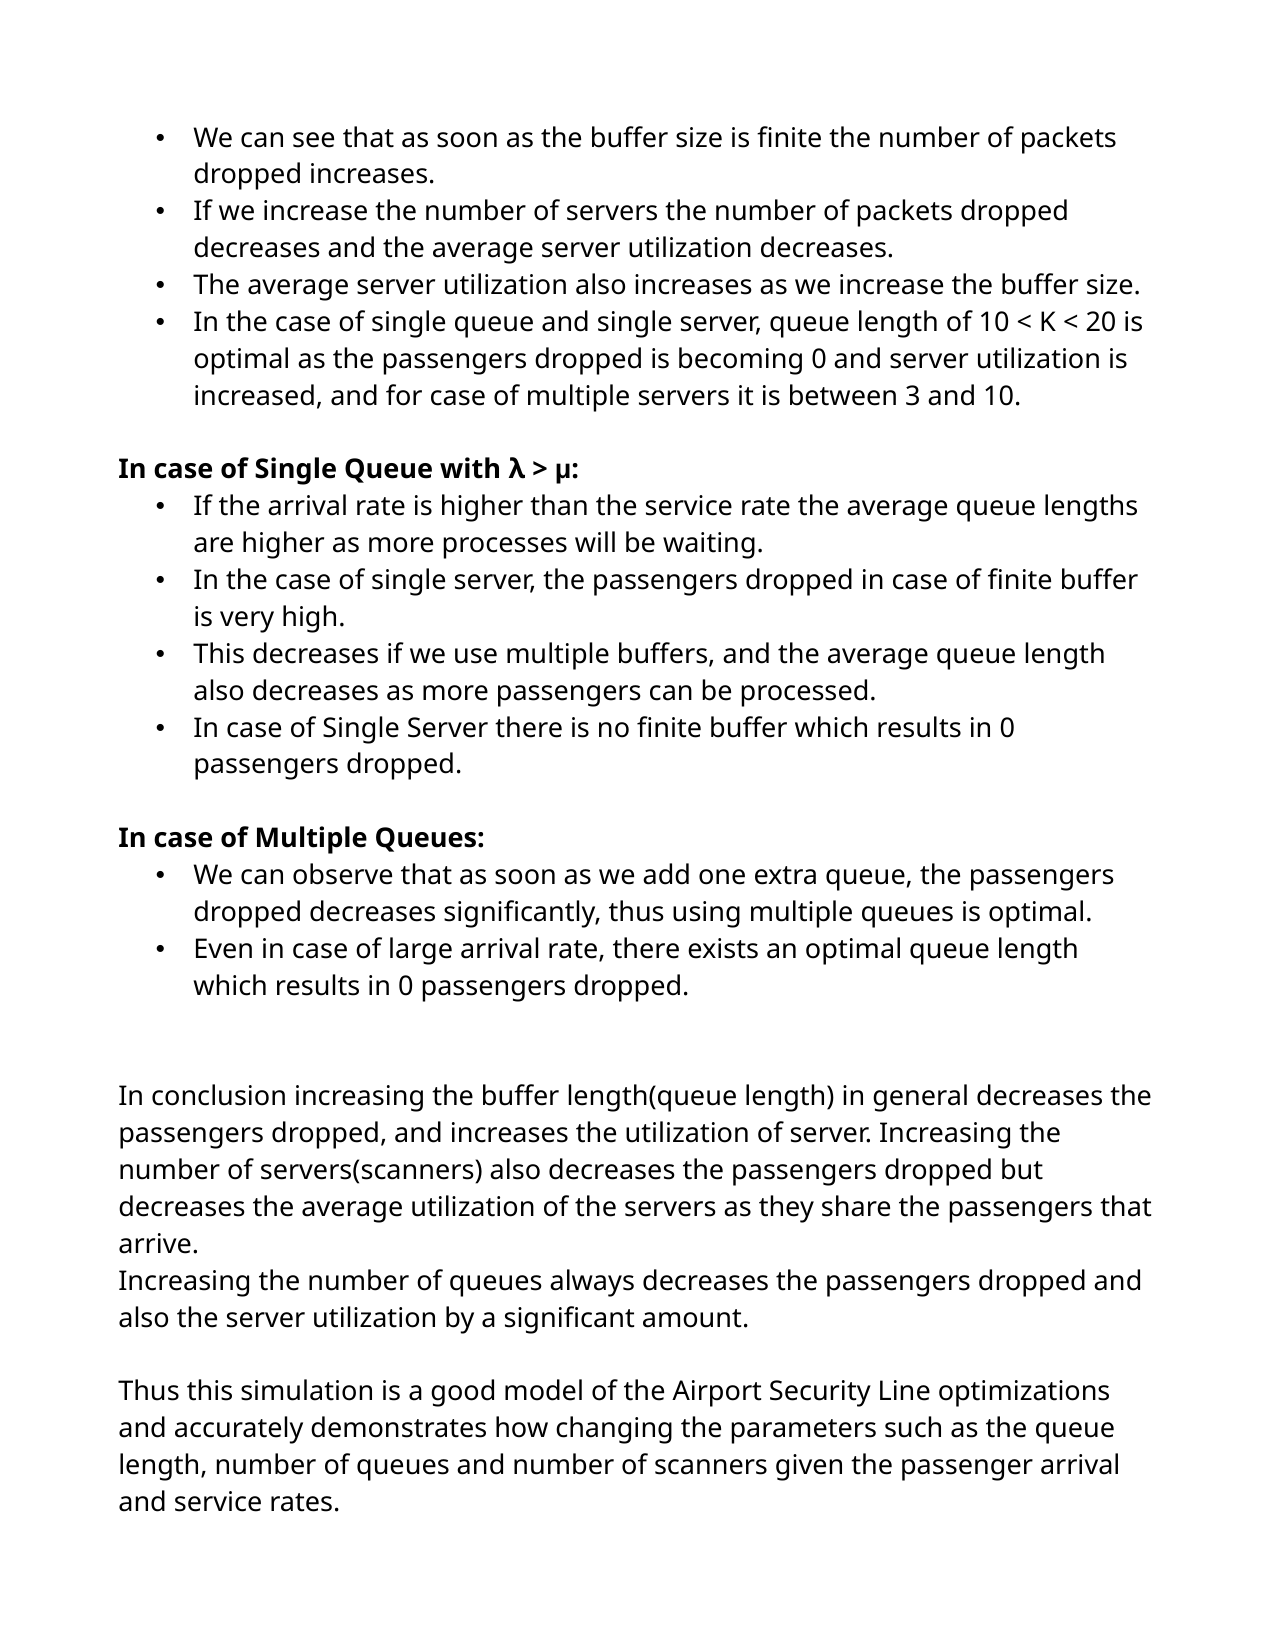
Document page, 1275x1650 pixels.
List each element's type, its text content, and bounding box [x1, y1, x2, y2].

list In case of Single Server there is no finite buffer which results in 0 passengers dropped. [156, 708, 1157, 782]
list We can observe that as soon as we add one extra queue, the passengers dropped decreases significantly, thus using multiple queues is optimal. [156, 856, 1157, 929]
list In the case of single queue and single server, queue length of 10 < K < 20 is optimal as the passengers dropped is becoming 0 and server utilization is increased, and for case of multiple servers it is between 3 and 10. [156, 302, 1157, 413]
text Thus this simulation is a good model of the Airport Security Line optimizations and accurately demonstrates how changing the parameters such as the queue length, number of queues and number of scanners given the passenger arrival and service rates. [118, 1372, 1157, 1519]
text In conclusion increasing the buffer length(queue length) in general decreases the passengers dropped, and increases the utilization of server. Increasing the number of servers(scanners) also decreases the passengers dropped but decreases the average utilization of the servers as they share the passengers that arrive. [118, 1077, 1157, 1261]
list We can see that as soon as the buffer size is finite the number of packets dropped increases. [156, 118, 1157, 192]
list In the case of single server, the passengers dropped in case of finite buffer is very high. [156, 561, 1157, 634]
text In case of Multiple Queues: [118, 819, 1157, 856]
text In case of Single Queue with λ > μ: [118, 450, 1157, 487]
list If the arrival rate is higher than the service rate the average queue lengths are higher as more processes will be waiting. [156, 487, 1157, 561]
list This decreases if we use multiple buffers, and the average queue length also decreases as more passengers can be processed. [156, 634, 1157, 708]
text Increasing the number of queues always decreases the passengers dropped and also the server utilization by a significant amount. [118, 1261, 1157, 1335]
list The average server utilization also increases as we increase the buffer size. [156, 266, 1157, 302]
list Even in case of large arrival rate, there exists an optimal queue length which results in 0 passengers dropped. [156, 929, 1157, 1003]
list If we increase the number of servers the number of packets dropped decreases and the average server utilization decreases. [156, 192, 1157, 266]
